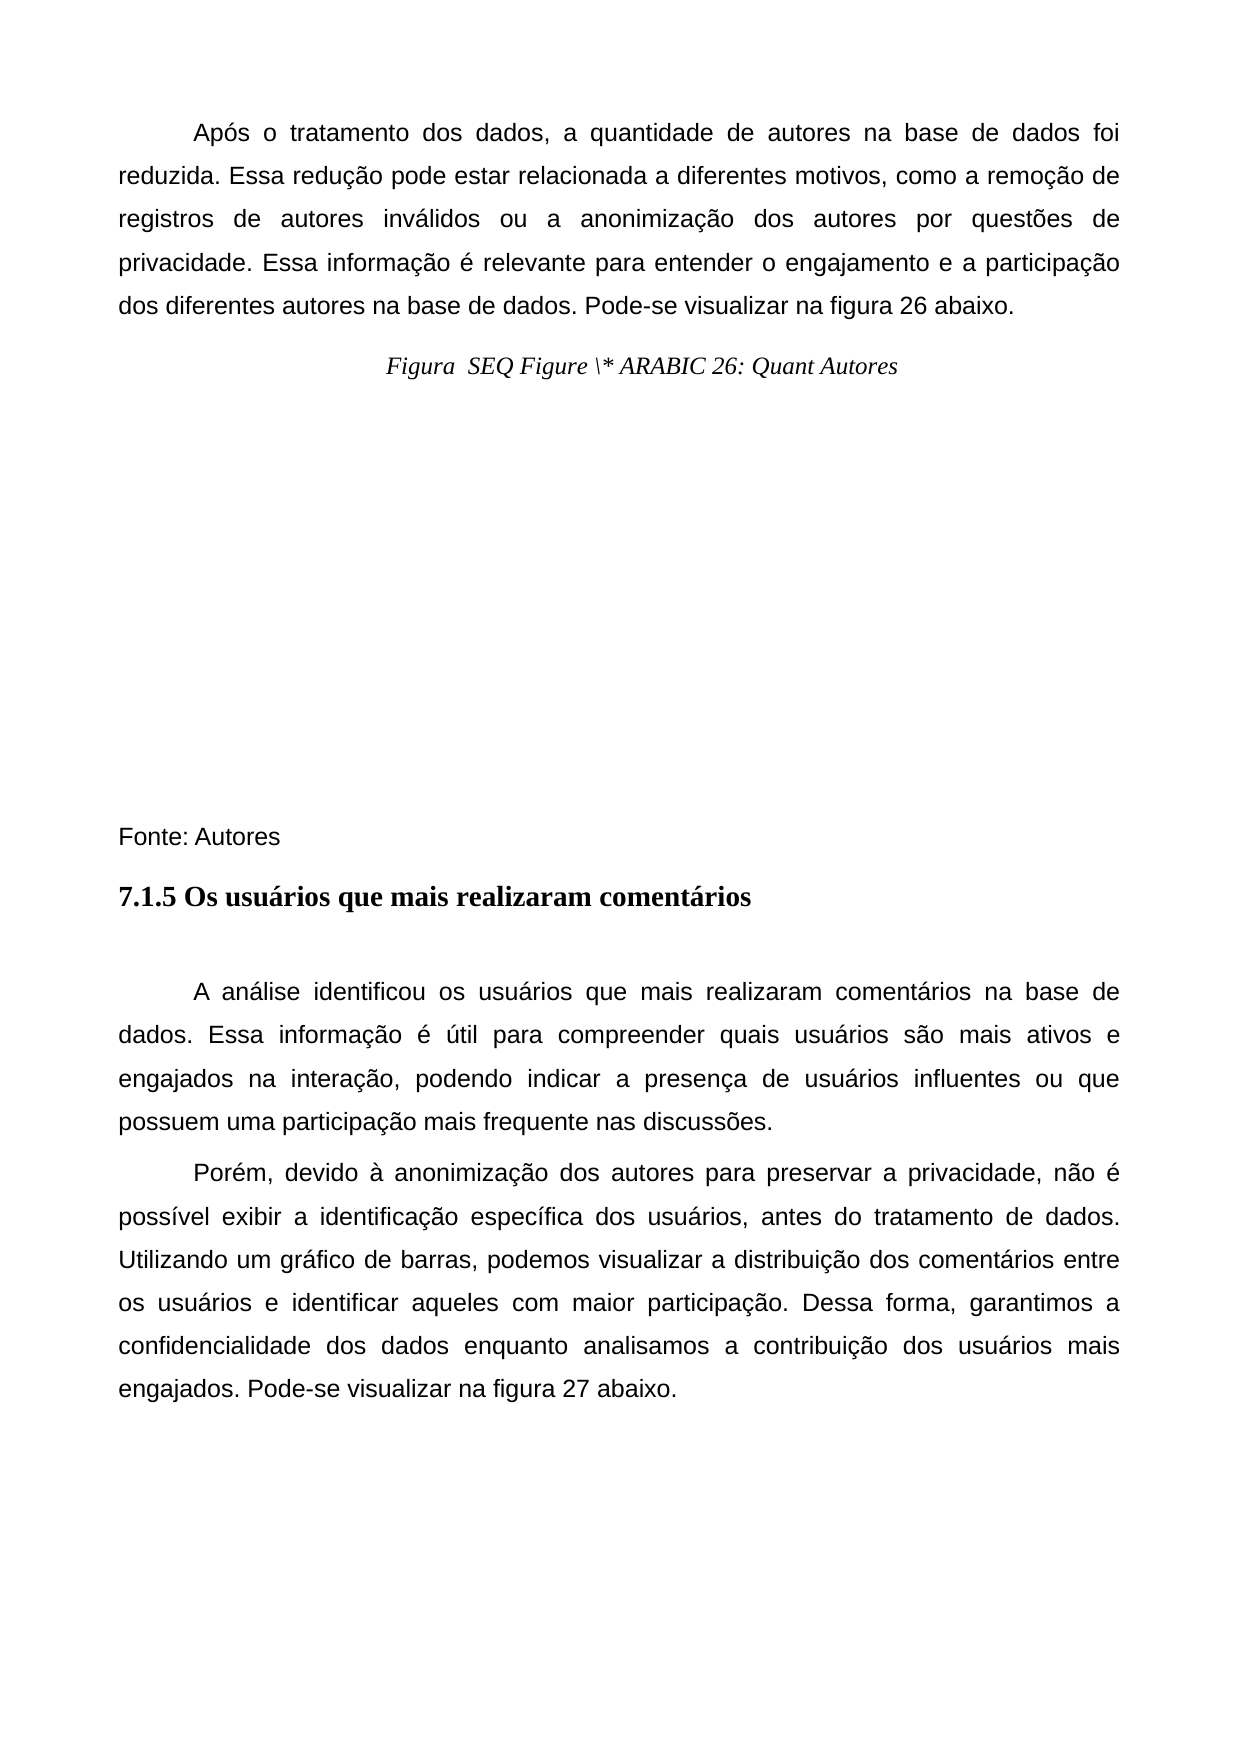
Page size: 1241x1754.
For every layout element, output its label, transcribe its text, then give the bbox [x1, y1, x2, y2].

subtitle 7.1.5 Os usuários que mais realizaram comentários [118, 879, 1122, 913]
text Porém, devido à anonimização dos autores para preservar a privacidade, não é possível exibir a identificação específica dos usuários, antes do tratamento de dados. Utilizando um gráfico de barras, podemos visualizar a distribuição dos comentários entre os usuários e identificar aqueles com maior participação. Dessa forma, garantimos a confidencialidade dos dados enquanto analisamos a contribuição dos usuários mais engajados. Pode-se visualizar na figura 27 abaixo. [118, 1158, 1122, 1403]
text A análise identificou os usuários que mais realizaram comentários na base de dados. Essa informação é útil para compreender quais usuários são mais ativos e engajados na interação, podendo indicar a presença de usuários influentes ou que possuem uma participação mais frequente nas discussões. [118, 977, 1122, 1135]
text Após o tratamento dos dados, a quantidade de autores na base de dados foi reduzida. Essa redução pode estar relacionada a diferentes motivos, como a remoção de registros de autores inválidos ou a anonimização dos autores por questões de privacidade. Essa informação é relevante para entender o engajamento e a participação dos diferentes autores na base de dados. Pode-se visualizar na figura 26 abaixo. [118, 118, 1122, 319]
text Fonte: Autores [118, 342, 1122, 851]
